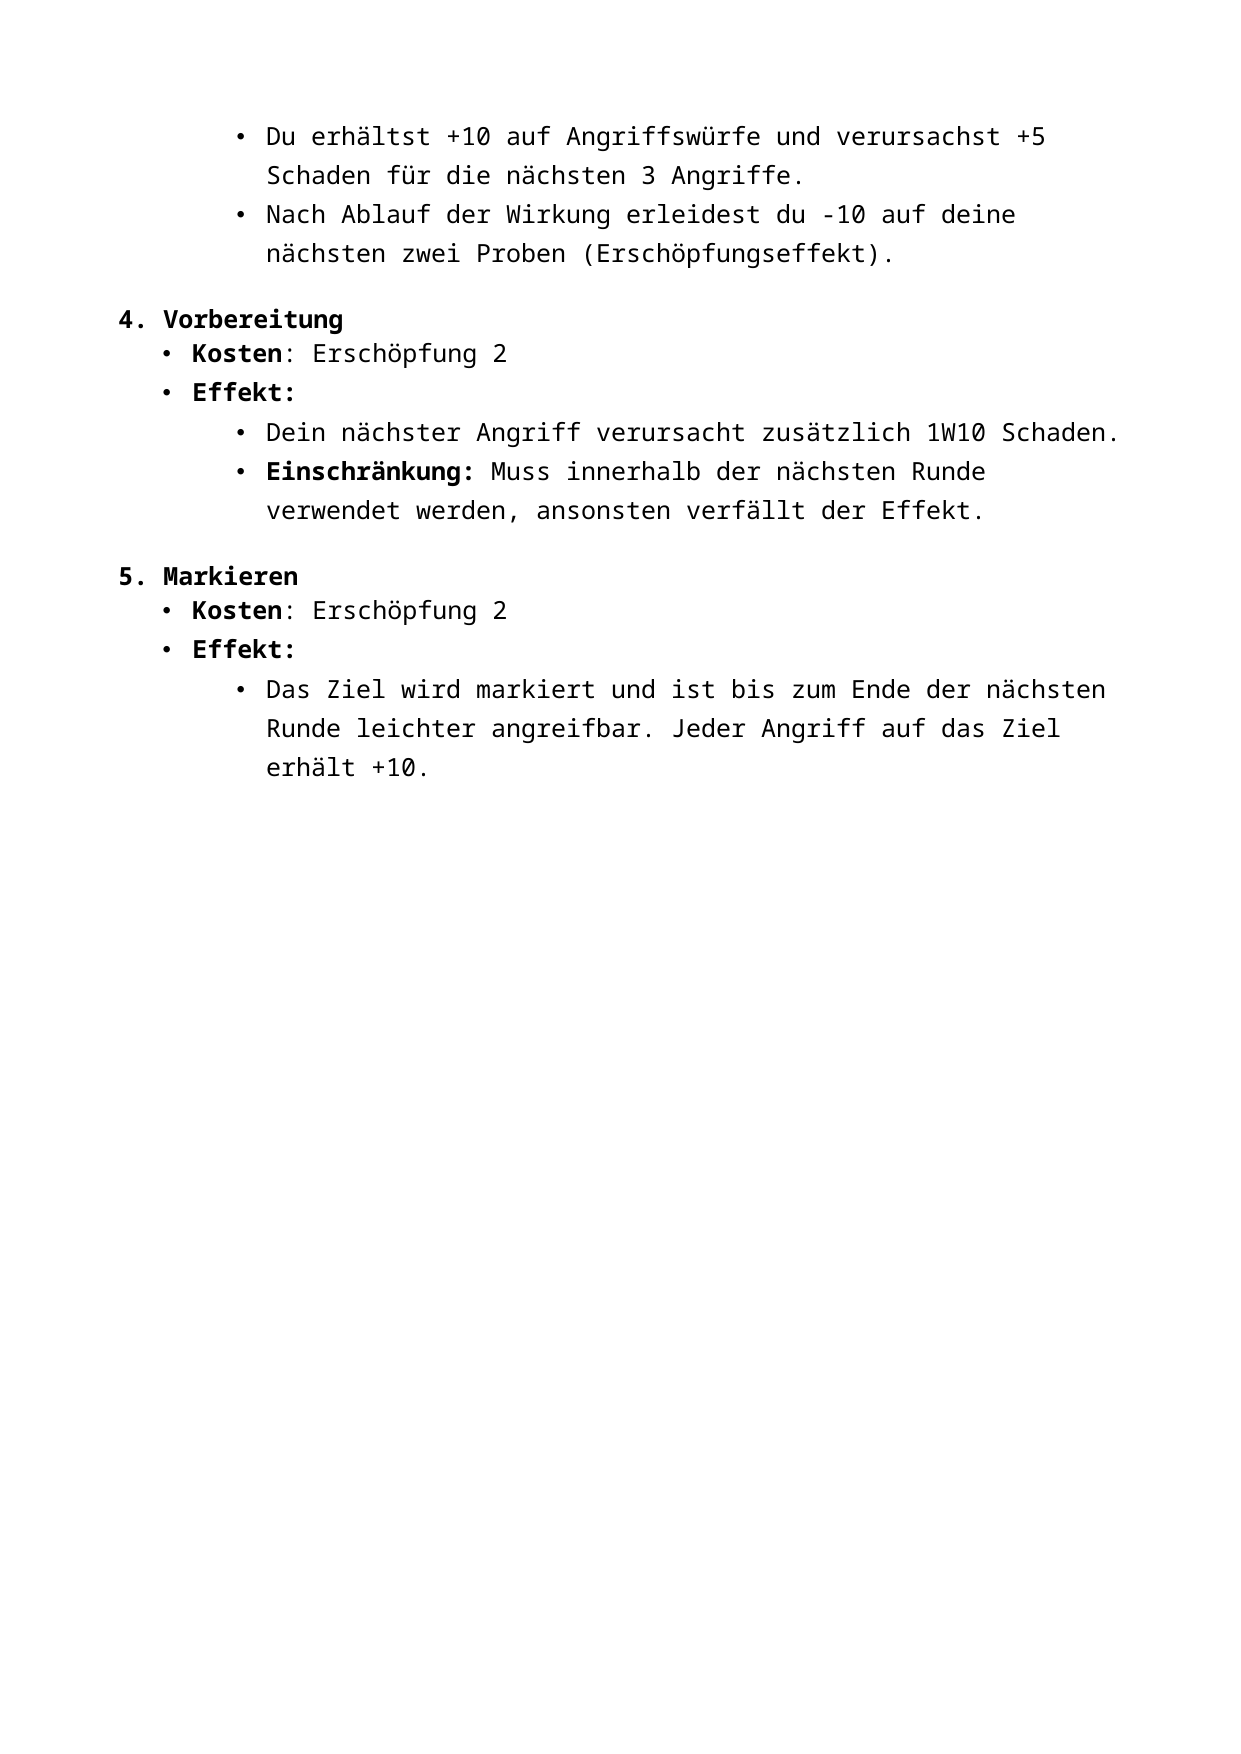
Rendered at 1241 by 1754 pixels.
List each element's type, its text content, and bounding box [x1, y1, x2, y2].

list Nach Ablauf der Wirkung erleidest du -10 auf deine nächsten zwei Proben (Erschöpfungseffekt). [236, 196, 1122, 270]
subtitle Vorbereitung [118, 302, 1122, 336]
list Einschränkung: Muss innerhalb der nächsten Runde verwendet werden, ansonsten verfällt der Effekt. [236, 453, 1122, 527]
list Du erhältst +10 auf Angriffswürfe und verursachst +5 Schaden für die nächsten 3 Angriffe. [236, 118, 1122, 191]
list Kosten: Erschöpfung 2 [162, 593, 1122, 627]
list Effekt: [162, 632, 1122, 666]
list Kosten: Erschöpfung 2 [162, 336, 1122, 370]
list Das Ziel wird markiert und ist bis zum Ende der nächsten Runde leichter angreifbar. Jeder Angriff auf das Ziel erhält +10. [236, 671, 1122, 784]
subtitle Markieren [118, 559, 1122, 593]
list Dein nächster Angriff verursacht zusätzlich 1W10 Schaden. [236, 414, 1122, 448]
list Effekt: [162, 375, 1122, 409]
